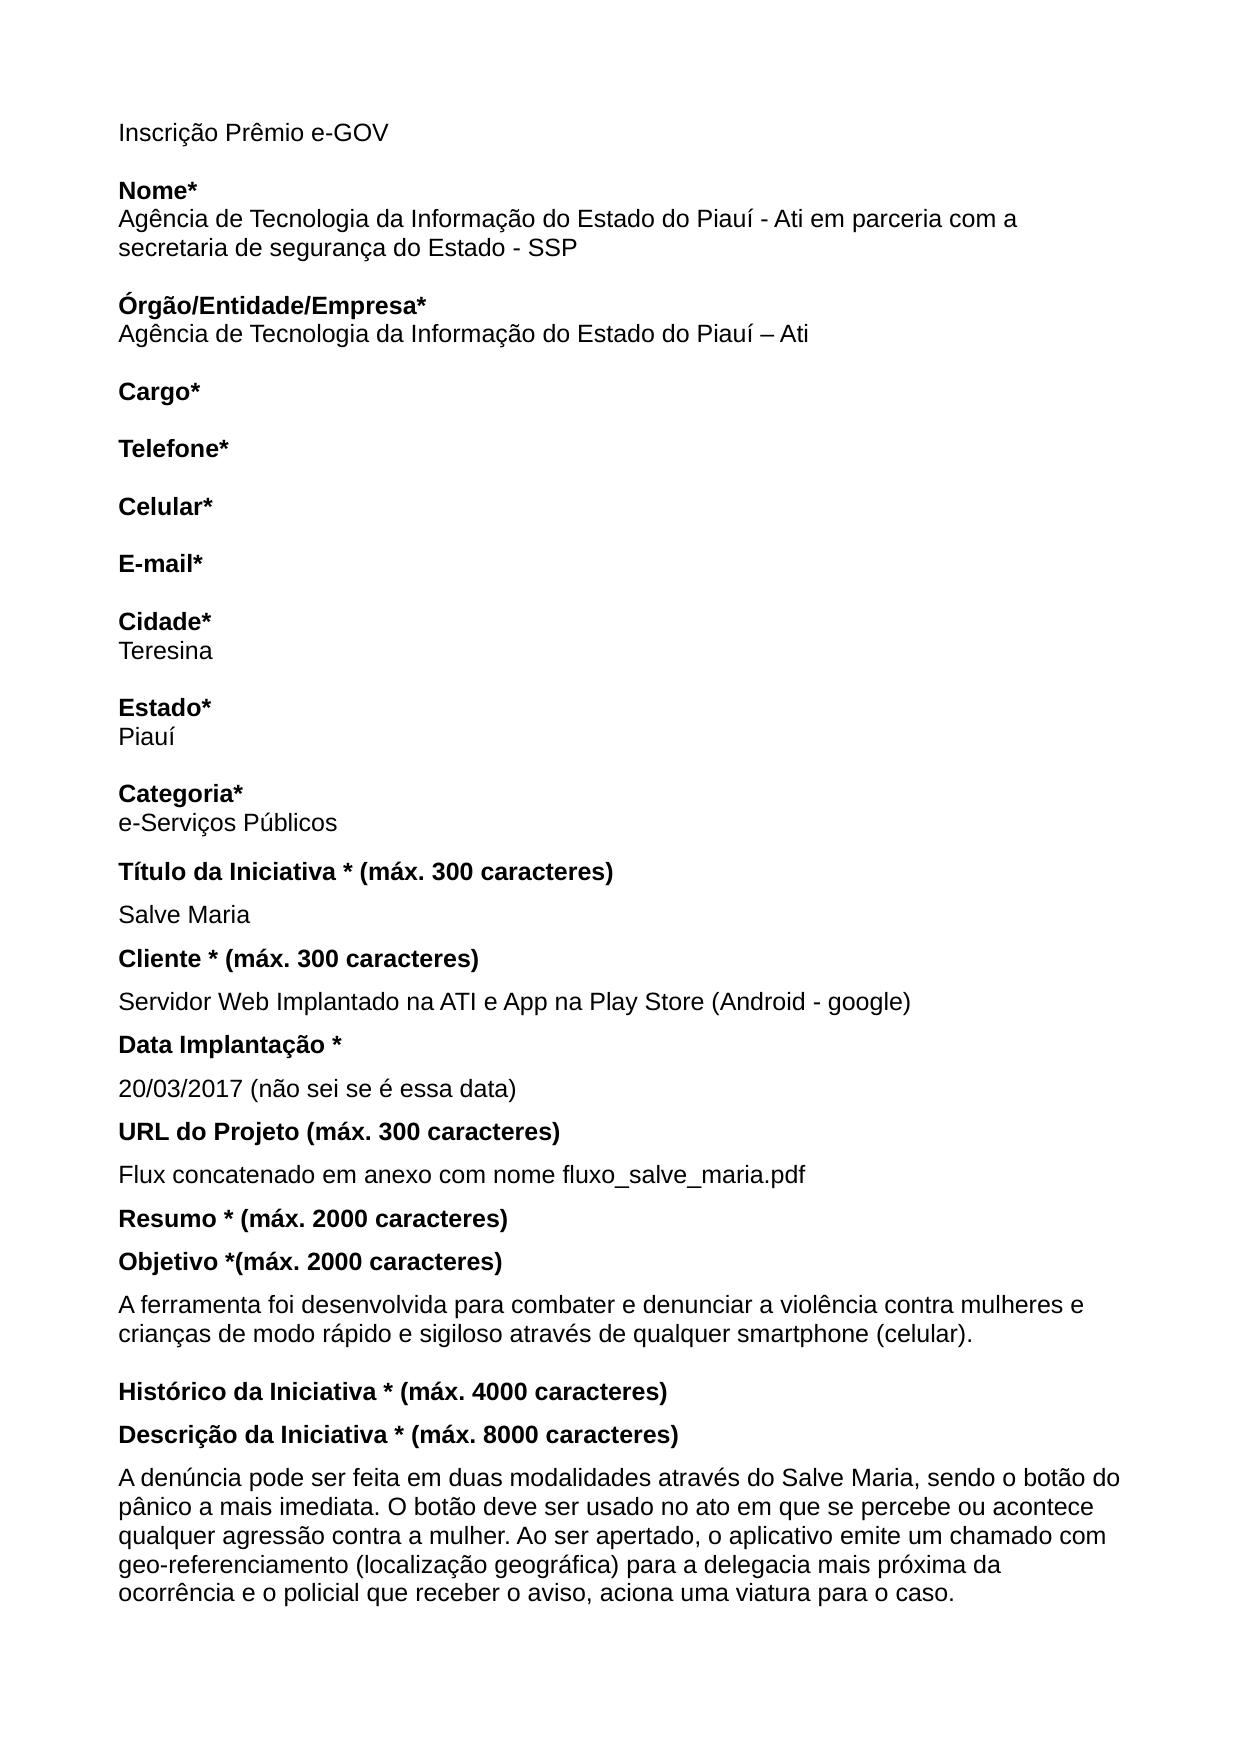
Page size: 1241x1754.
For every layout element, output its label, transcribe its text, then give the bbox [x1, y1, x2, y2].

text A denúncia pode ser feita em duas modalidades através do Salve Maria, sendo o botão do pânico a mais imediata. O botão deve ser usado no ato em que se percebe ou acontece qualquer agressão contra a mulher. Ao ser apertado, o aplicativo emite um chamado com geo-referenciamento (localização geográfica) para a delegacia mais próxima da ocorrência e o policial que receber o aviso, aciona uma viatura para o caso. [118, 1463, 1122, 1607]
text 20/03/2017 (não sei se é essa data) [118, 1074, 1122, 1103]
text Nome* [118, 176, 1122, 204]
text E-mail* [118, 549, 1122, 578]
text Teresina [118, 636, 1122, 664]
text Celular* [118, 492, 1122, 521]
text Cargo* [118, 377, 1122, 406]
text Inscrição Prêmio e-GOV [118, 118, 1122, 147]
text Cidade* [118, 607, 1122, 636]
text Descrição da Iniciativa * (máx. 8000 caracteres) [118, 1420, 1122, 1449]
text Cliente * (máx. 300 caracteres) [118, 944, 1122, 973]
text Categoria* [118, 779, 1122, 808]
text Histórico da Iniciativa * (máx. 4000 caracteres) [118, 1377, 1122, 1406]
text Título da Iniciativa * (máx. 300 caracteres) [118, 857, 1122, 886]
text Órgão/Entidade/Empresa* [118, 291, 1122, 319]
text Flux concatenado em anexo com nome fluxo_salve_maria.pdf [118, 1161, 1122, 1189]
text Servidor Web Implantado na ATI e App na Play Store (Android - google) [118, 987, 1122, 1016]
text Piauí [118, 722, 1122, 751]
text A ferramenta foi desenvolvida para combater e denunciar a violência contra mulheres e crianças de modo rápido e sigiloso através de qualquer smartphone (celular). [118, 1291, 1122, 1348]
text e-Serviços Públicos [118, 808, 1122, 837]
text Agência de Tecnologia da Informação do Estado do Piauí - Ati em parceria com a secretaria de segurança do Estado - SSP [118, 204, 1122, 262]
text URL do Projeto (máx. 300 caracteres) [118, 1117, 1122, 1146]
text Salve Maria [118, 901, 1122, 929]
text Agência de Tecnologia da Informação do Estado do Piauí – Ati [118, 319, 1122, 348]
text Telefone* [118, 434, 1122, 463]
text Estado* [118, 693, 1122, 722]
text Data Implantação * [118, 1031, 1122, 1059]
text Resumo * (máx. 2000 caracteres) [118, 1204, 1122, 1233]
text Objetivo *(máx. 2000 caracteres) [118, 1247, 1122, 1276]
